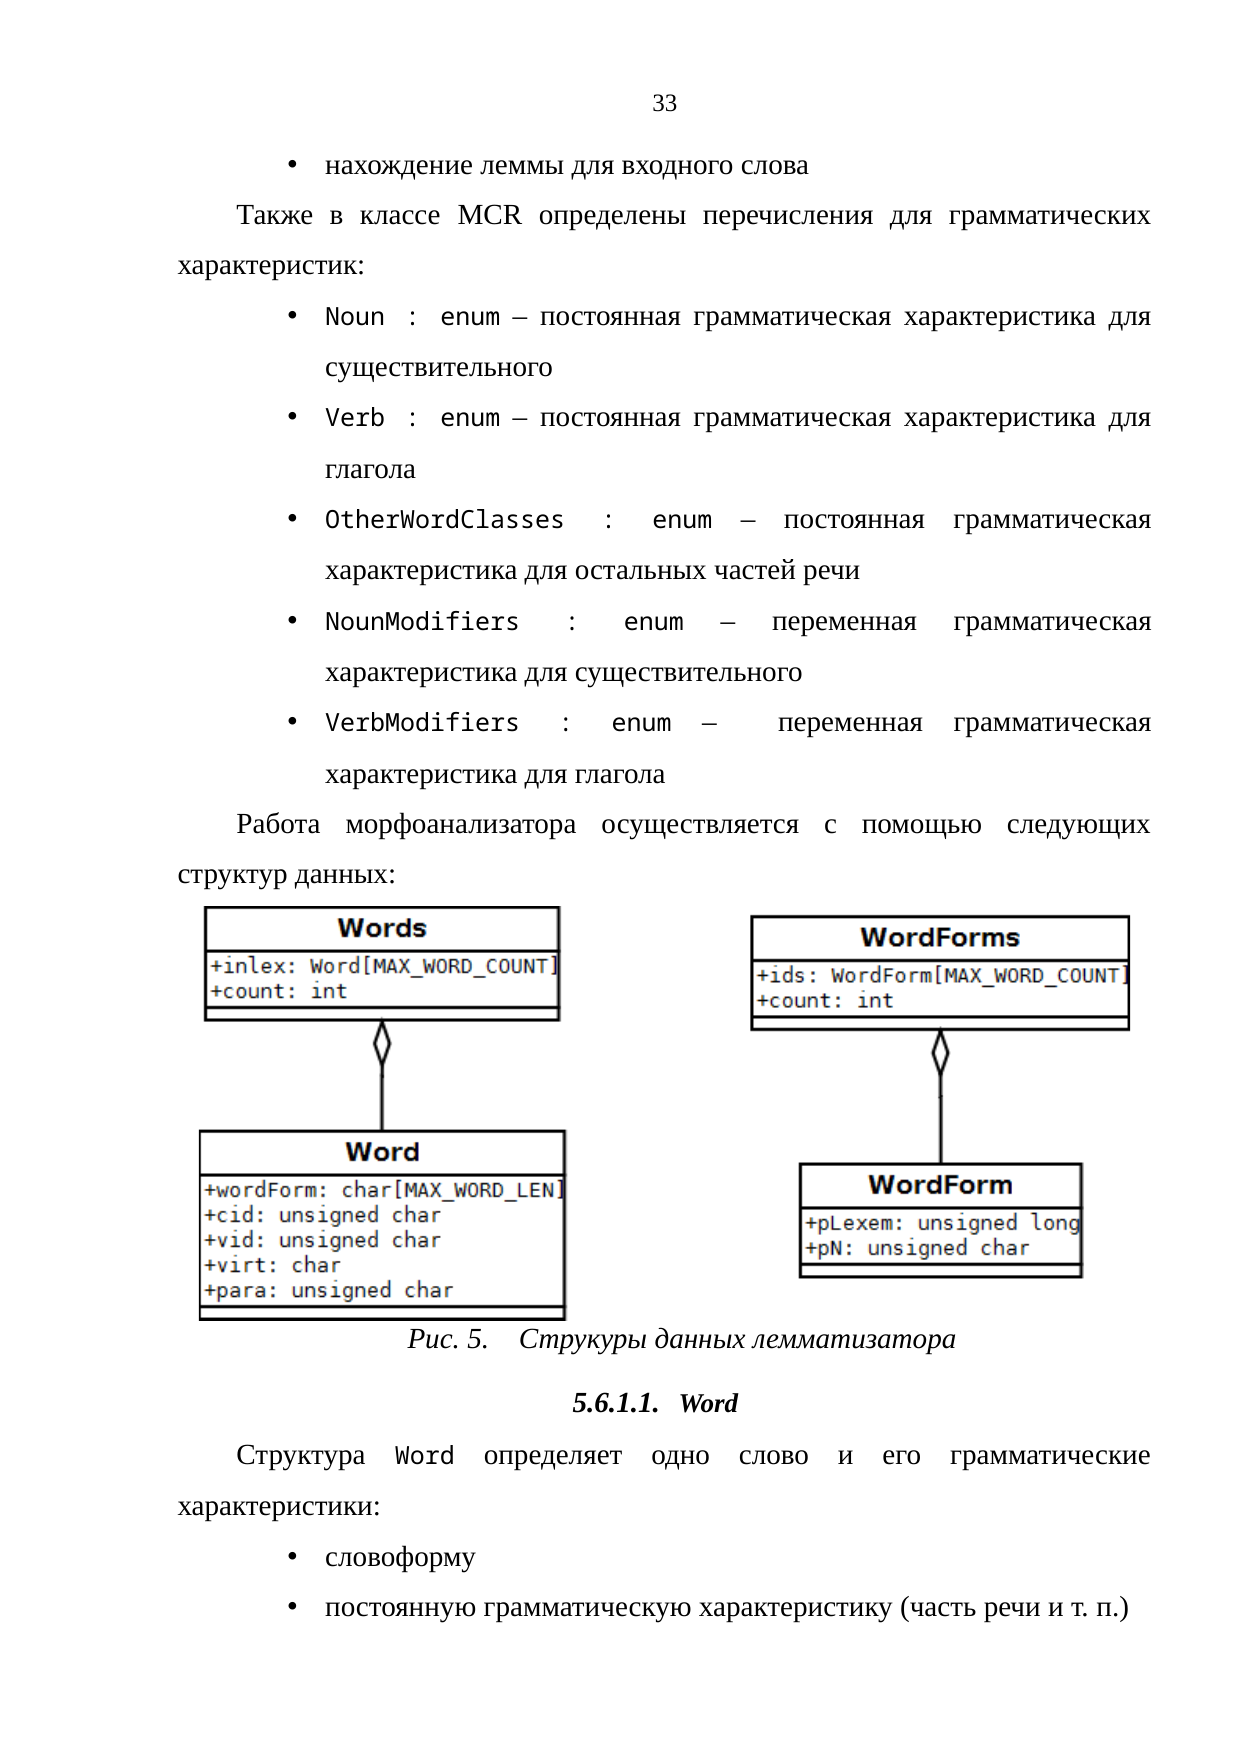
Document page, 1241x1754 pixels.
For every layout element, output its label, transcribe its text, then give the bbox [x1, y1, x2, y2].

list нахождение леммы для входного слова [287, 147, 1152, 180]
list постоянную грамматическую характеристику (часть речи и т. п.) [287, 1589, 1152, 1623]
list Струкуры данных лемматизатора [215, 907, 1152, 1354]
text Также в классе MCR определены перечисления для грамматических характеристик: [177, 197, 1152, 281]
subtitle Word [161, 1385, 1152, 1419]
list VerbModifiers : enum – переменная грамматическая характеристика для глагола [287, 704, 1152, 789]
list Verb : enum – постоянная грамматическая характеристика для глагола [287, 399, 1152, 484]
text Структура Word определяет одно слово и его грамматические характеристики: [177, 1437, 1152, 1522]
list OtherWordClasses : enum – постоянная грамматическая характеристика для остальных частей речи [287, 501, 1152, 586]
list словоформу [287, 1539, 1152, 1572]
list NounModifiers : enum – переменная грамматическая характеристика для существительного [287, 603, 1152, 688]
list Noun : enum – постоянная грамматическая характеристика для существительного [287, 298, 1152, 383]
text Работа морфоанализатора осуществляется с помощью следующих структур данных: [177, 806, 1152, 890]
picture [198, 906, 1130, 1321]
